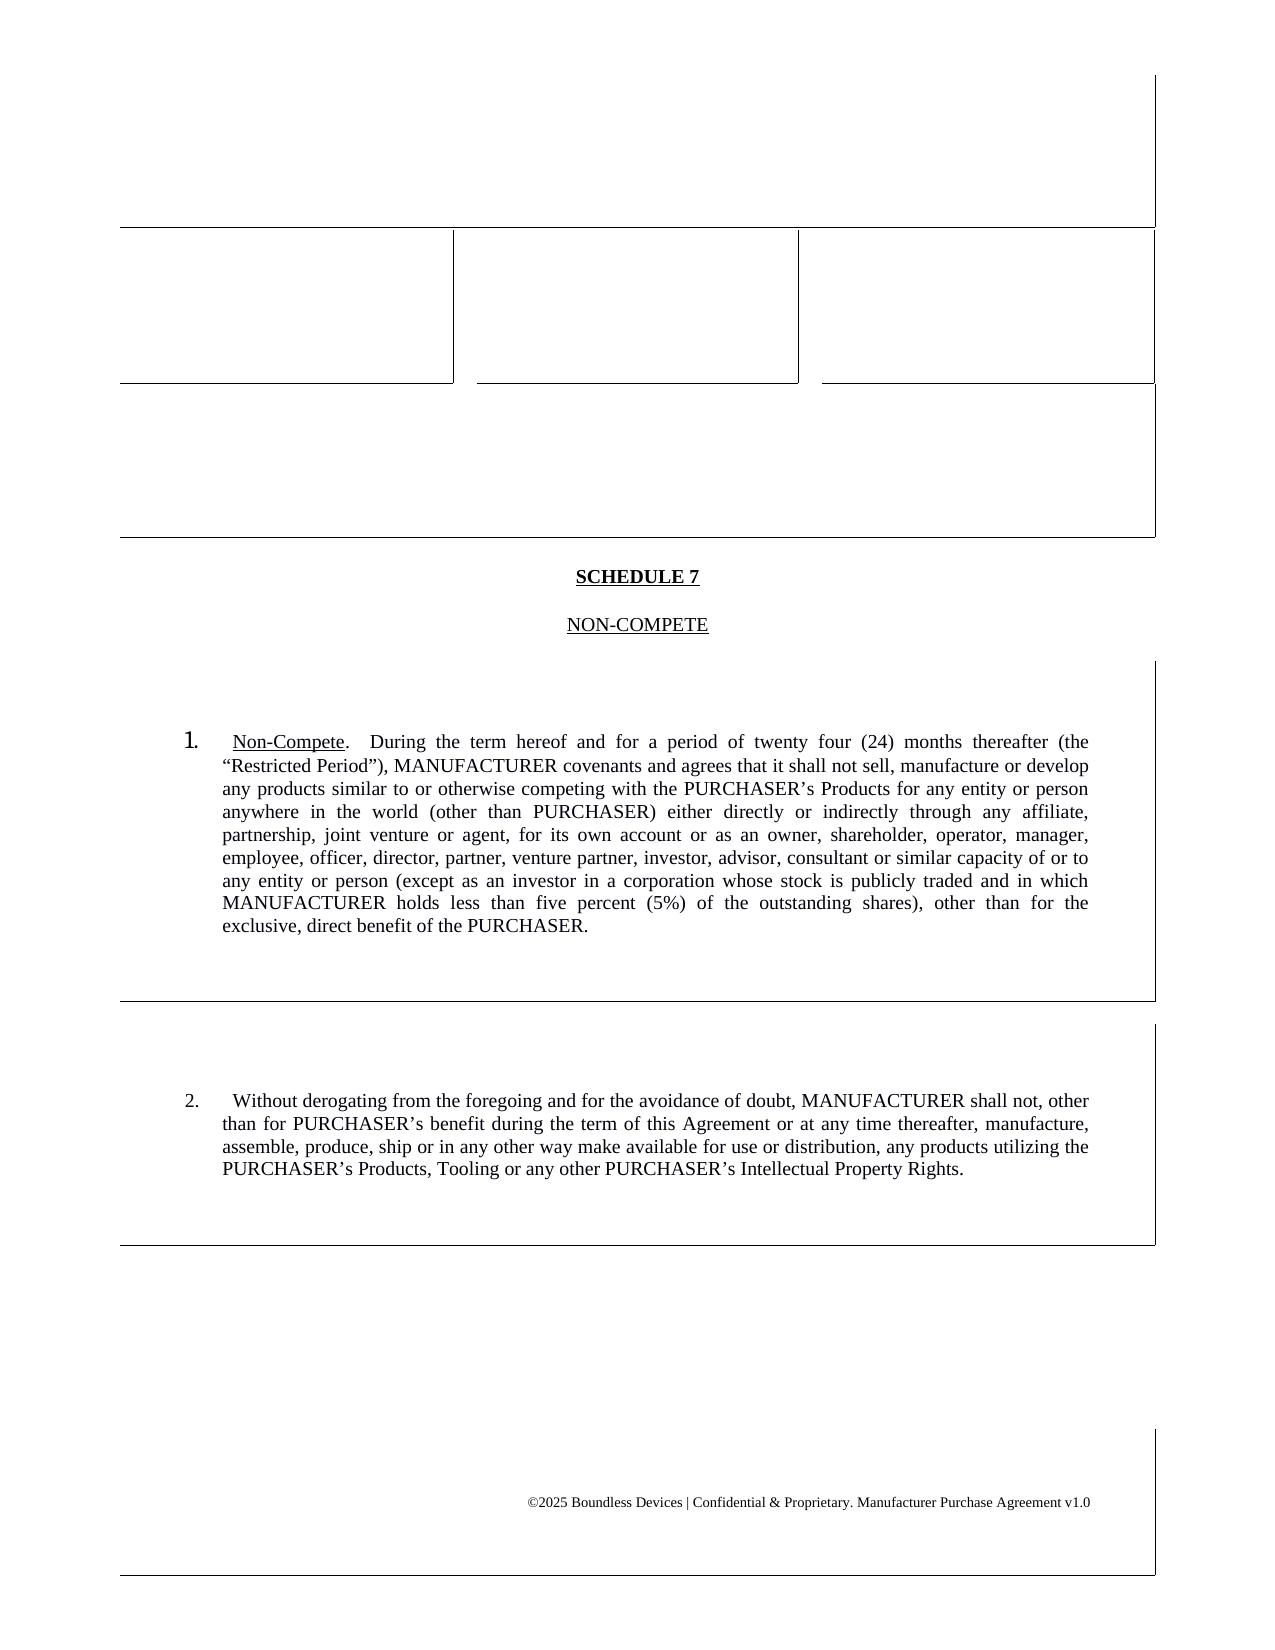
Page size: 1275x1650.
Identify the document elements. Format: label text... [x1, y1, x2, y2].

text SCHEDULE 7 [120, 566, 1155, 588]
text NON-COMPETE [120, 613, 1155, 636]
list Non-Compete. During the term hereof and for a period of twenty four (24) months thereafter (the “Restricted Period”), MANUFACTURER covenants and agrees that it shall not sell, manufacture or develop any products similar to or otherwise competing with the PURCHASER’s Products for any entity or person anywhere in the world (other than PURCHASER) either directly or indirectly through any affiliate, partnership, joint venture or agent, for its own account or as an owner, shareholder, operator, manager, employee, officer, director, partner, venture partner, investor, advisor, consultant or similar capacity of or to any entity or person (except as an investor in a corporation whose stock is publicly traded and in which MANUFACTURER holds less than five percent (5%) of the outstanding shares), other than for the exclusive, direct benefit of the PURCHASER. [120, 661, 1155, 1001]
list Without derogating from the foregoing and for the avoidance of doubt, MANUFACTURER shall not, other than for PURCHASER’s benefit during the term of this Agreement or at any time thereafter, manufacture, assemble, produce, ship or in any other way make available for use or distribution, any products utilizing the PURCHASER’s Products, Tooling or any other PURCHASER’s Intellectual Property Rights. [120, 1024, 1155, 1245]
